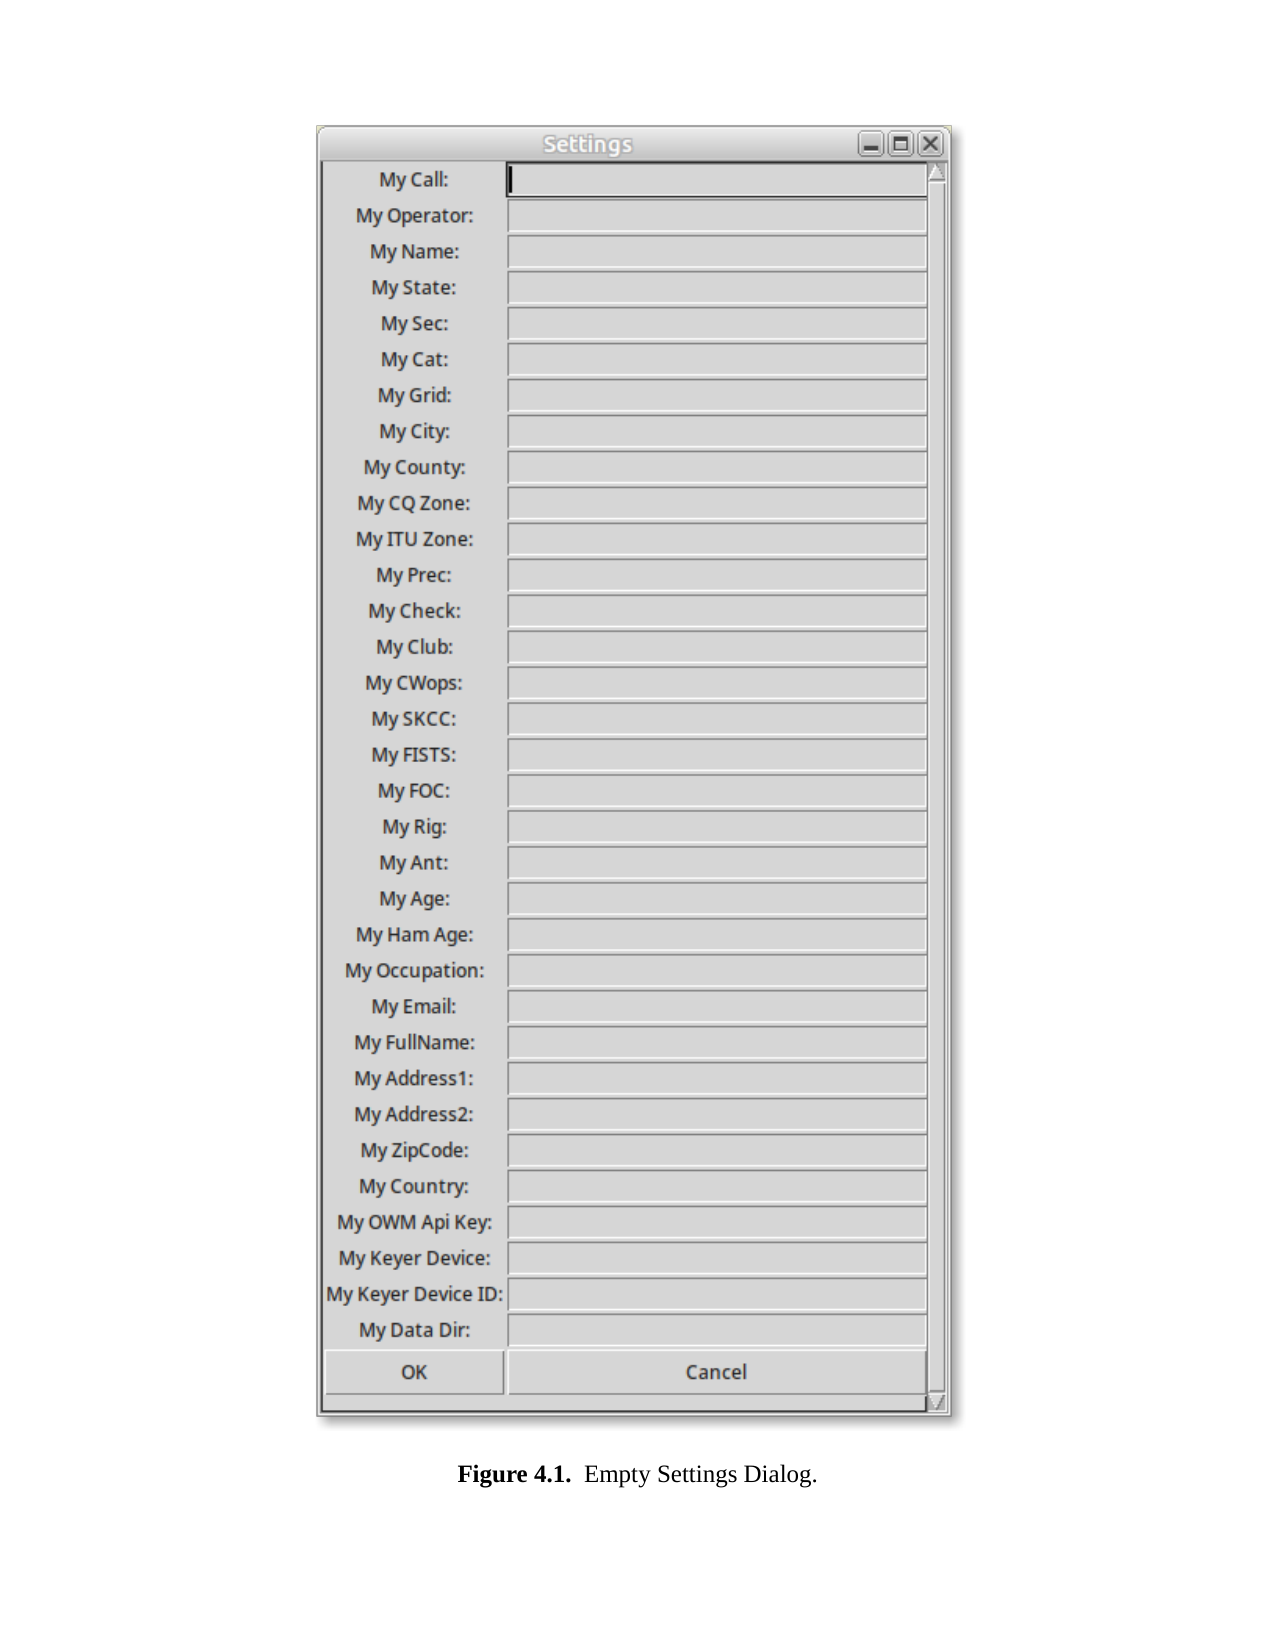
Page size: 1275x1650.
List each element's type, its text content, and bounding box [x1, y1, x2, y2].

picture [309, 118, 966, 1431]
text Figure 4.1. Empty Settings Dialog. [118, 1459, 1157, 1488]
